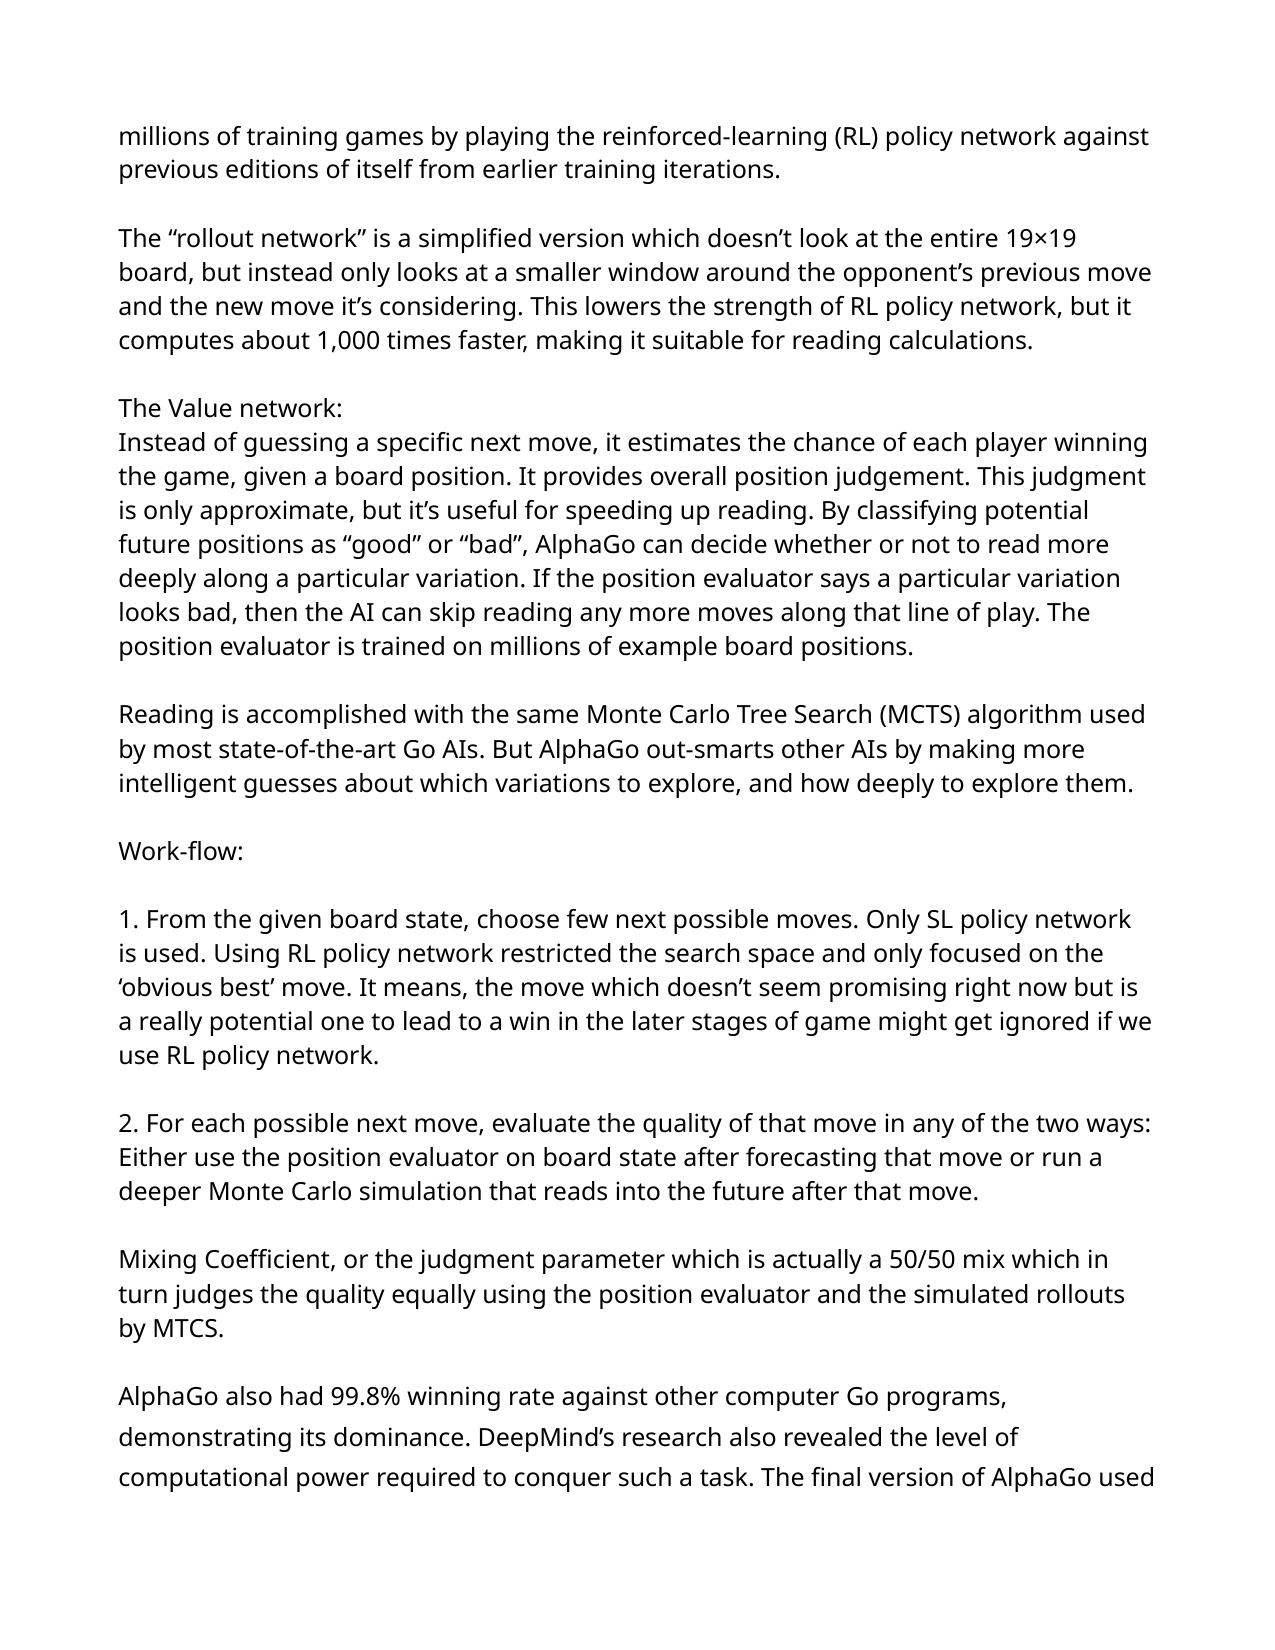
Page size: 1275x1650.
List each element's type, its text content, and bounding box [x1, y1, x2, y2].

text The “rollout network” is a simplified version which doesn’t look at the entire 19×19 board, but instead only looks at a smaller window around the opponent’s previous move and the new move it’s considering. This lowers the strength of RL policy network, but it computes about 1,000 times faster, making it suitable for reading calculations. [118, 220, 1157, 357]
text Reading is accomplished with the same Monte Carlo Tree Search (MCTS) algorithm used by most state-of-the-art Go AIs. But AlphaGo out-smarts other AIs by making more intelligent guesses about which variations to explore, and how deeply to explore them. [118, 697, 1157, 799]
text Instead of guessing a specific next move, it estimates the chance of each player winning the game, given a board position. It provides overall position judgement. This judgment is only approximate, but it’s useful for speeding up reading. By classifying potential future positions as “good” or “bad”, AlphaGo can decide whether or not to read more deeply along a particular variation. If the position evaluator says a particular variation looks bad, then the AI can skip reading any more moves along that line of play. The position evaluator is trained on millions of example board positions. [118, 425, 1157, 663]
text 1. From the given board state, choose few next possible moves. Only SL policy network is used. Using RL policy network restricted the search space and only focused on the ‘obvious best’ move. It means, the move which doesn’t seem promising right now but is a really potential one to lead to a win in the later stages of game might get ignored if we use RL policy network. [118, 902, 1157, 1072]
text AlphaGo also had 99.8% winning rate against other computer Go programs, demonstrating its dominance. DeepMind’s research also revealed the level of computational power required to conquer such a task. The final version of AlphaGo used [118, 1378, 1157, 1494]
text 2. For each possible next move, evaluate the quality of that move in any of the two ways: [118, 1106, 1157, 1140]
text Mixing Coefficient, or the judgment parameter which is actually a 50/50 mix which in turn judges the quality equally using the position evaluator and the simulated rollouts by MTCS. [118, 1242, 1157, 1344]
text Work-flow: [118, 833, 1157, 867]
text The Value network: [118, 391, 1157, 425]
text Either use the position evaluator on board state after forecasting that move or run a deeper Monte Carlo simulation that reads into the future after that move. [118, 1140, 1157, 1208]
text millions of training games by playing the reinforced-learning (RL) policy network against previous editions of itself from earlier training iterations. [118, 118, 1157, 186]
